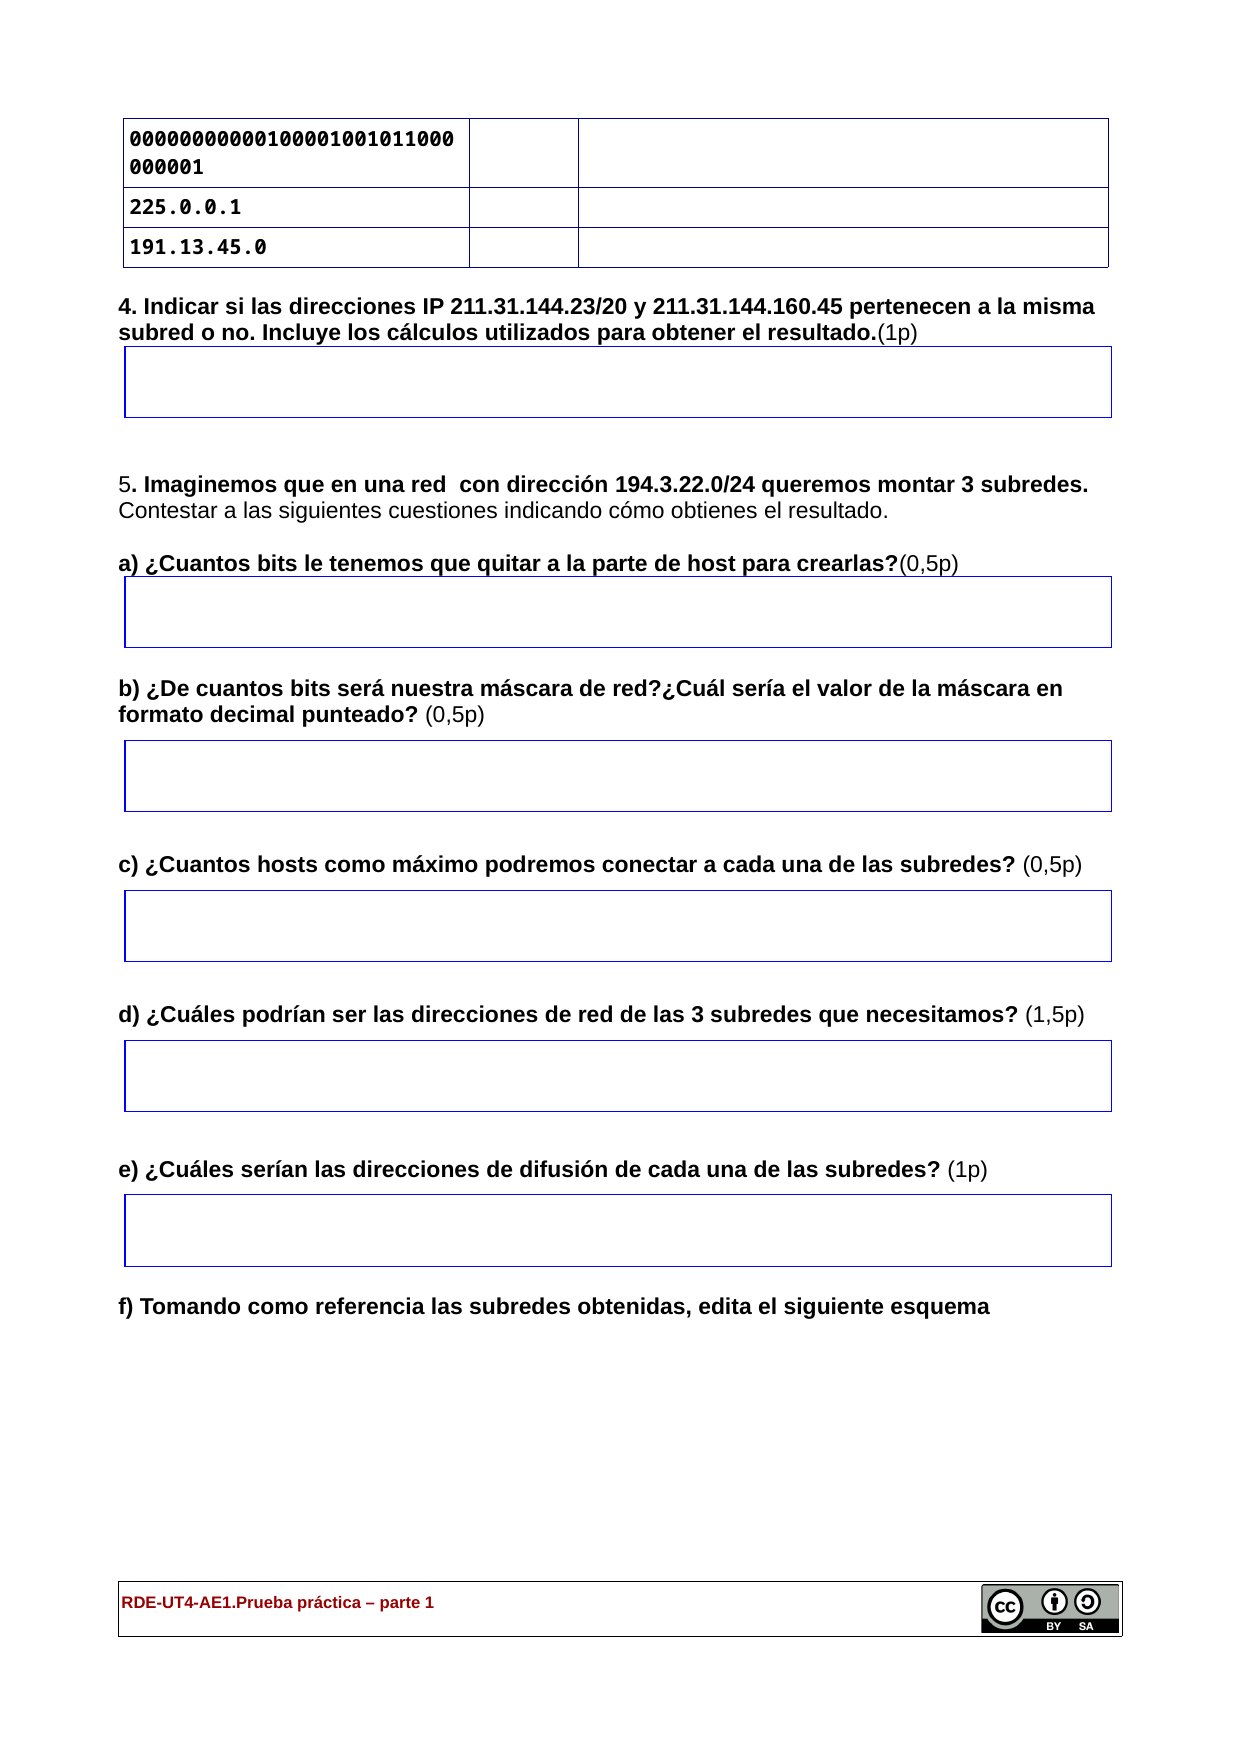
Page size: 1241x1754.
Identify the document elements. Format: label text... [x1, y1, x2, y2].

table_cell 00000000000100001001011000000001 [124, 119, 469, 187]
table_cell [470, 188, 578, 227]
table_header [126, 891, 1111, 961]
text 5. Imaginemos que en una red con dirección 194.3.22.0/24 queremos montar 3 subredes. Contestar a las siguientes cuestiones indicando cómo obtienes el resultado. [118, 471, 1122, 523]
picture [981, 1584, 1119, 1633]
table_cell [470, 119, 578, 187]
table_cell [579, 228, 1108, 267]
table_header [126, 1195, 1111, 1266]
table_cell [579, 119, 1108, 187]
text e) ¿Cuáles serían las direcciones de difusión de cada una de las subredes? (1p) [118, 1156, 1122, 1182]
table_header [126, 577, 1111, 647]
text 4. Indicar si las direcciones IP 211.31.144.23/20 y 211.31.144.160.45 pertenecen a la misma subred o no. Incluye los cálculos utilizados para obtener el resultado.(1p) [118, 293, 1122, 346]
text a) ¿Cuantos bits le tenemos que quitar a la parte de host para crearlas?(0,5p) [118, 550, 1122, 576]
text d) ¿Cuáles podrían ser las direcciones de red de las 3 subredes que necesitamos? (1,5p) [118, 1001, 1122, 1027]
table_cell 191.13.45.0 [124, 228, 469, 267]
table_cell [470, 228, 578, 267]
table_header [126, 347, 1111, 417]
table_header [126, 741, 1111, 811]
table_cell [579, 188, 1108, 227]
text f) Tomando como referencia las subredes obtenidas, edita el siguiente esquema [118, 1293, 1122, 1319]
table_header [126, 1041, 1111, 1111]
text c) ¿Cuantos hosts como máximo podremos conectar a cada una de las subredes? (0,5p) [118, 851, 1122, 877]
text b) ¿De cuantos bits será nuestra máscara de red?¿Cuál sería el valor de la máscara en formato decimal punteado? (0,5p) [118, 674, 1122, 727]
table_cell 225.0.0.1 [124, 188, 469, 227]
